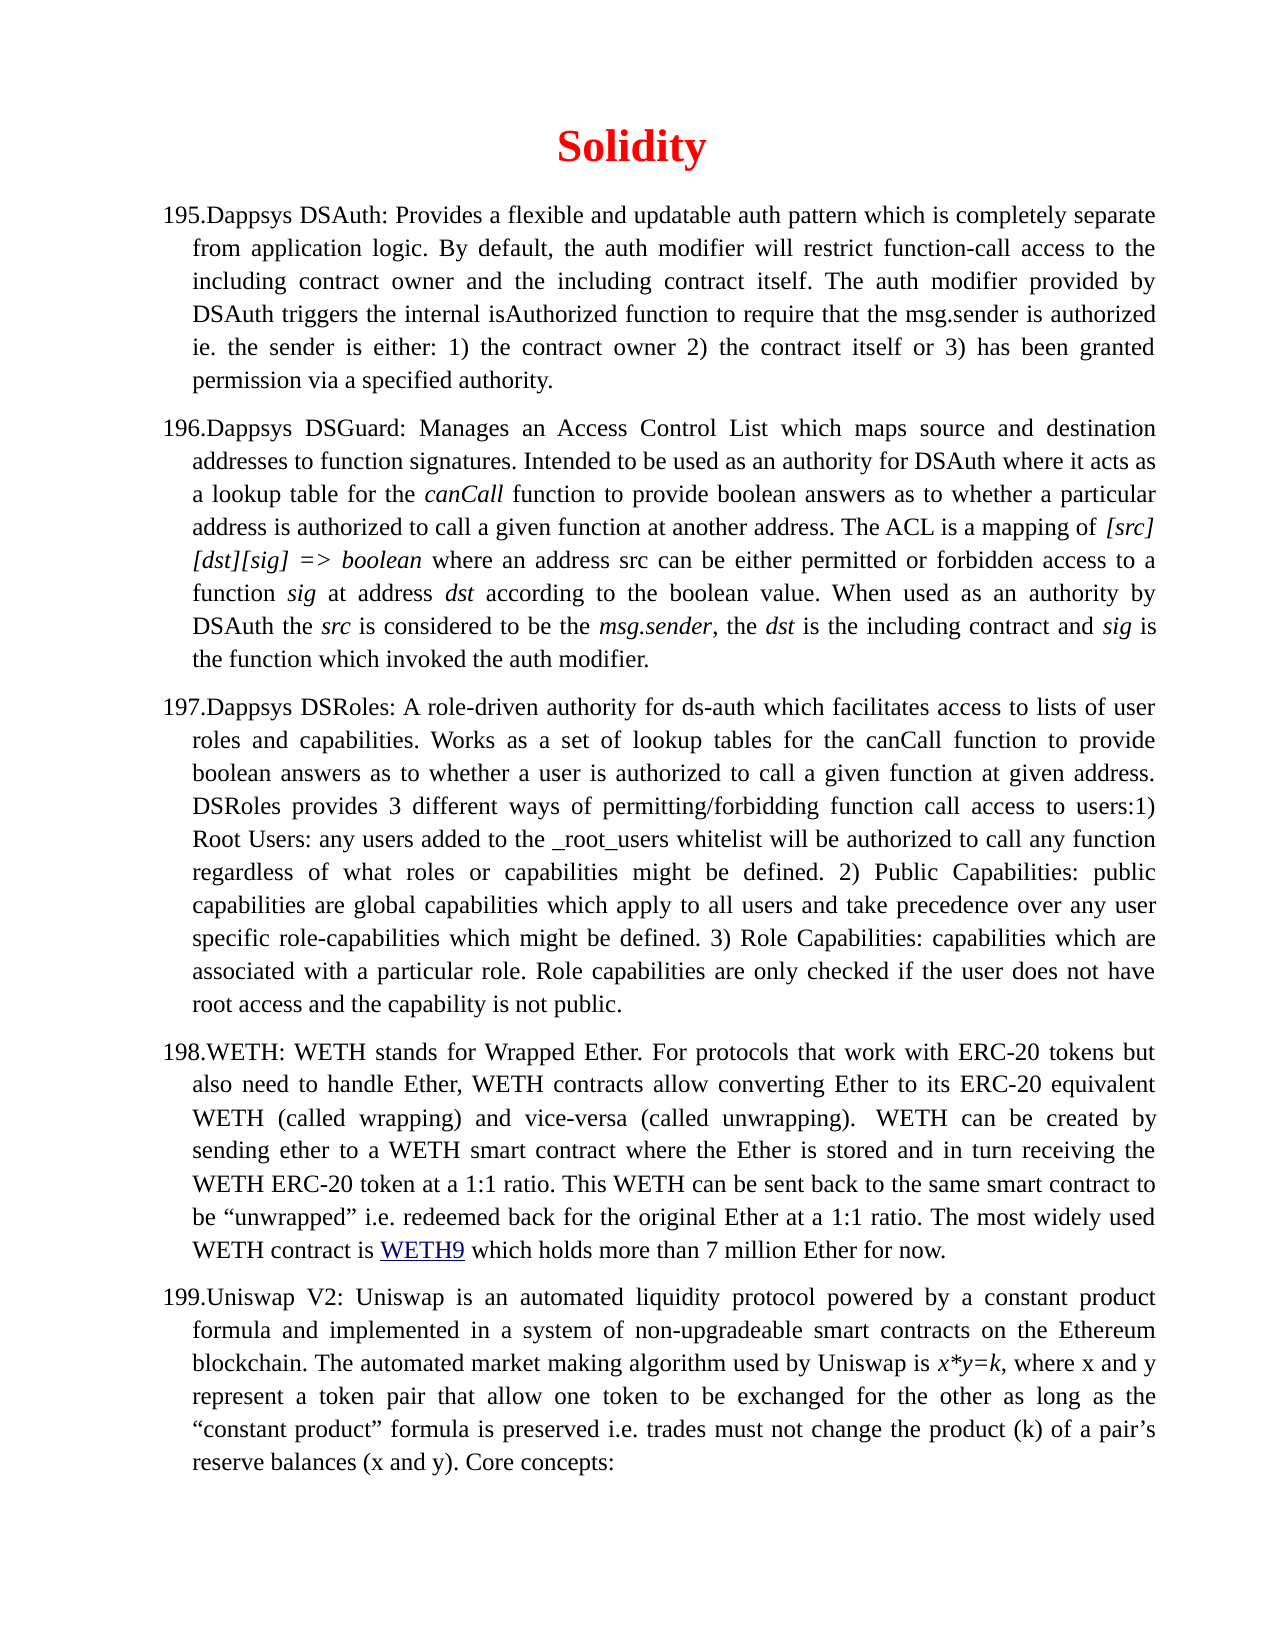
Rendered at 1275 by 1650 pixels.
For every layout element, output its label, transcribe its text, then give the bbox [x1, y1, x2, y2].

list Dappsys DSGuard: Manages an Access Control List which maps source and destination addresses to function signatures. Intended to be used as an authority for DSAuth where it acts as a lookup table for the canCall function to provide boolean answers as to whether a particular address is authorized to call a given function at another address. The ACL is a mapping of [src][dst][sig] => boolean where an address src can be either permitted or forbidden access to a function sig at address dst according to the boolean value. When used as an authority by DSAuth the src is considered to be the msg.sender, the dst is the including contract and sig is the function which invoked the auth modifier. [162, 413, 1157, 673]
list Uniswap V2: Uniswap is an automated liquidity protocol powered by a constant product formula and implemented in a system of non-upgradeable smart contracts on the Ethereum blockchain. The automated market making algorithm used by Uniswap is x*y=k, where x and y represent a token pair that allow one token to be exchanged for the other as long as the “constant product” formula is preserved i.e. trades must not change the product (k) of a pair’s reserve balances (x and y). Core concepts: [162, 1282, 1157, 1476]
list Dappsys DSRoles: A role-driven authority for ds-auth which facilitates access to lists of user roles and capabilities. Works as a set of lookup tables for the canCall function to provide boolean answers as to whether a user is authorized to call a given function at given address. DSRoles provides 3 different ways of permitting/forbidding function call access to users:1) Root Users: any users added to the _root_users whitelist will be authorized to call any function regardless of what roles or capabilities might be defined. 2) Public Capabilities: public capabilities are global capabilities which apply to all users and take precedence over any user specific role-capabilities which might be defined. 3) Role Capabilities: capabilities which are associated with a particular role. Role capabilities are only checked if the user does not have root access and the capability is not public. [162, 692, 1157, 1018]
list WETH: WETH stands for Wrapped Ether. For protocols that work with ERC-20 tokens but also need to handle Ether, WETH contracts allow converting Ether to its ERC-20 equivalent WETH (called wrapping) and vice-versa (called unwrapping). WETH can be created by sending ether to a WETH smart contract where the Ether is stored and in turn receiving the WETH ERC-20 token at a 1:1 ratio. This WETH can be sent back to the same smart contract to be “unwrapped” i.e. redeemed back for the original Ether at a 1:1 ratio. The most widely used WETH contract is WETH9 which holds more than 7 million Ether for now. [162, 1037, 1157, 1263]
list Dappsys DSAuth: Provides a flexible and updatable auth pattern which is completely separate from application logic. By default, the auth modifier will restrict function-call access to the including contract owner and the including contract itself. The auth modifier provided by DSAuth triggers the internal isAuthorized function to require that the msg.sender is authorized ie. the sender is either: 1) the contract owner 2) the contract itself or 3) has been granted permission via a specified authority. [162, 200, 1157, 394]
